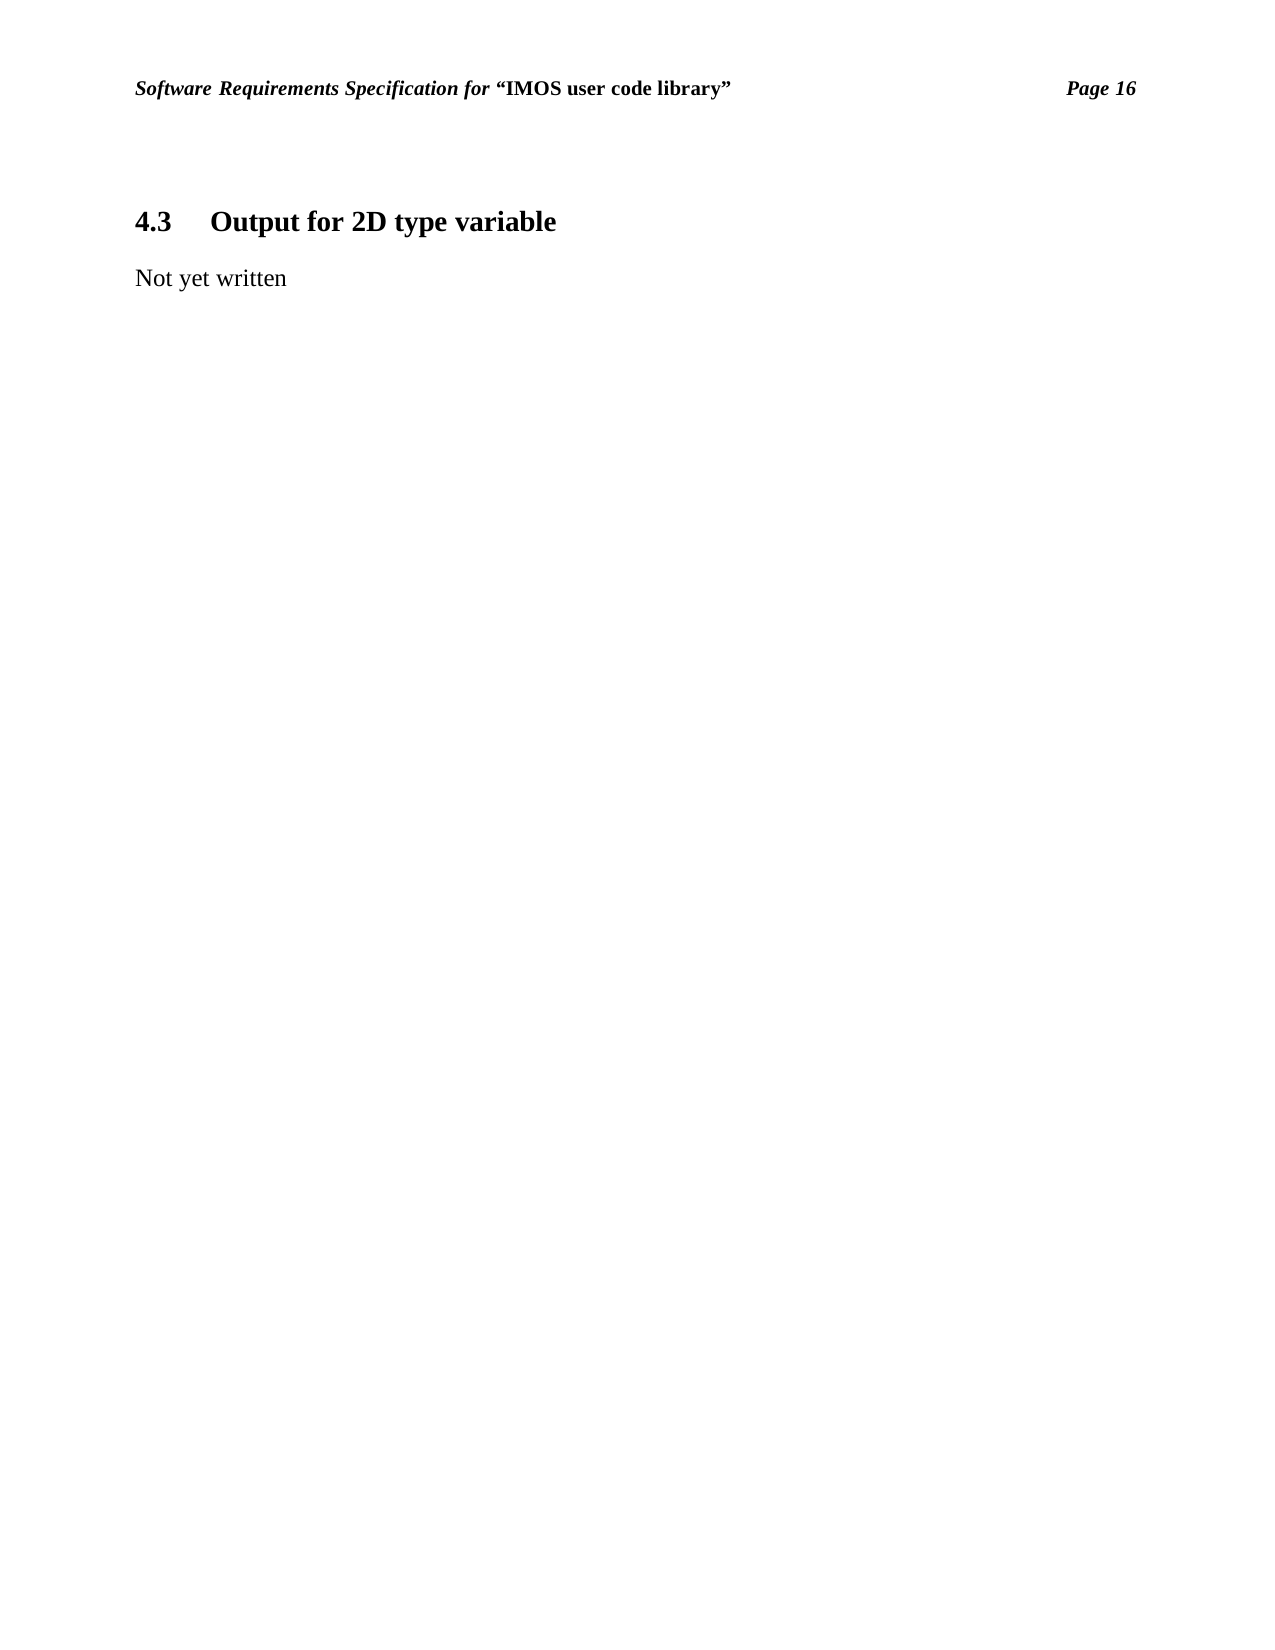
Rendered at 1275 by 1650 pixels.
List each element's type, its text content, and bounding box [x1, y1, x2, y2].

subtitle Output for 2D type variable [135, 204, 1140, 238]
text Not yet written [135, 267, 1140, 292]
